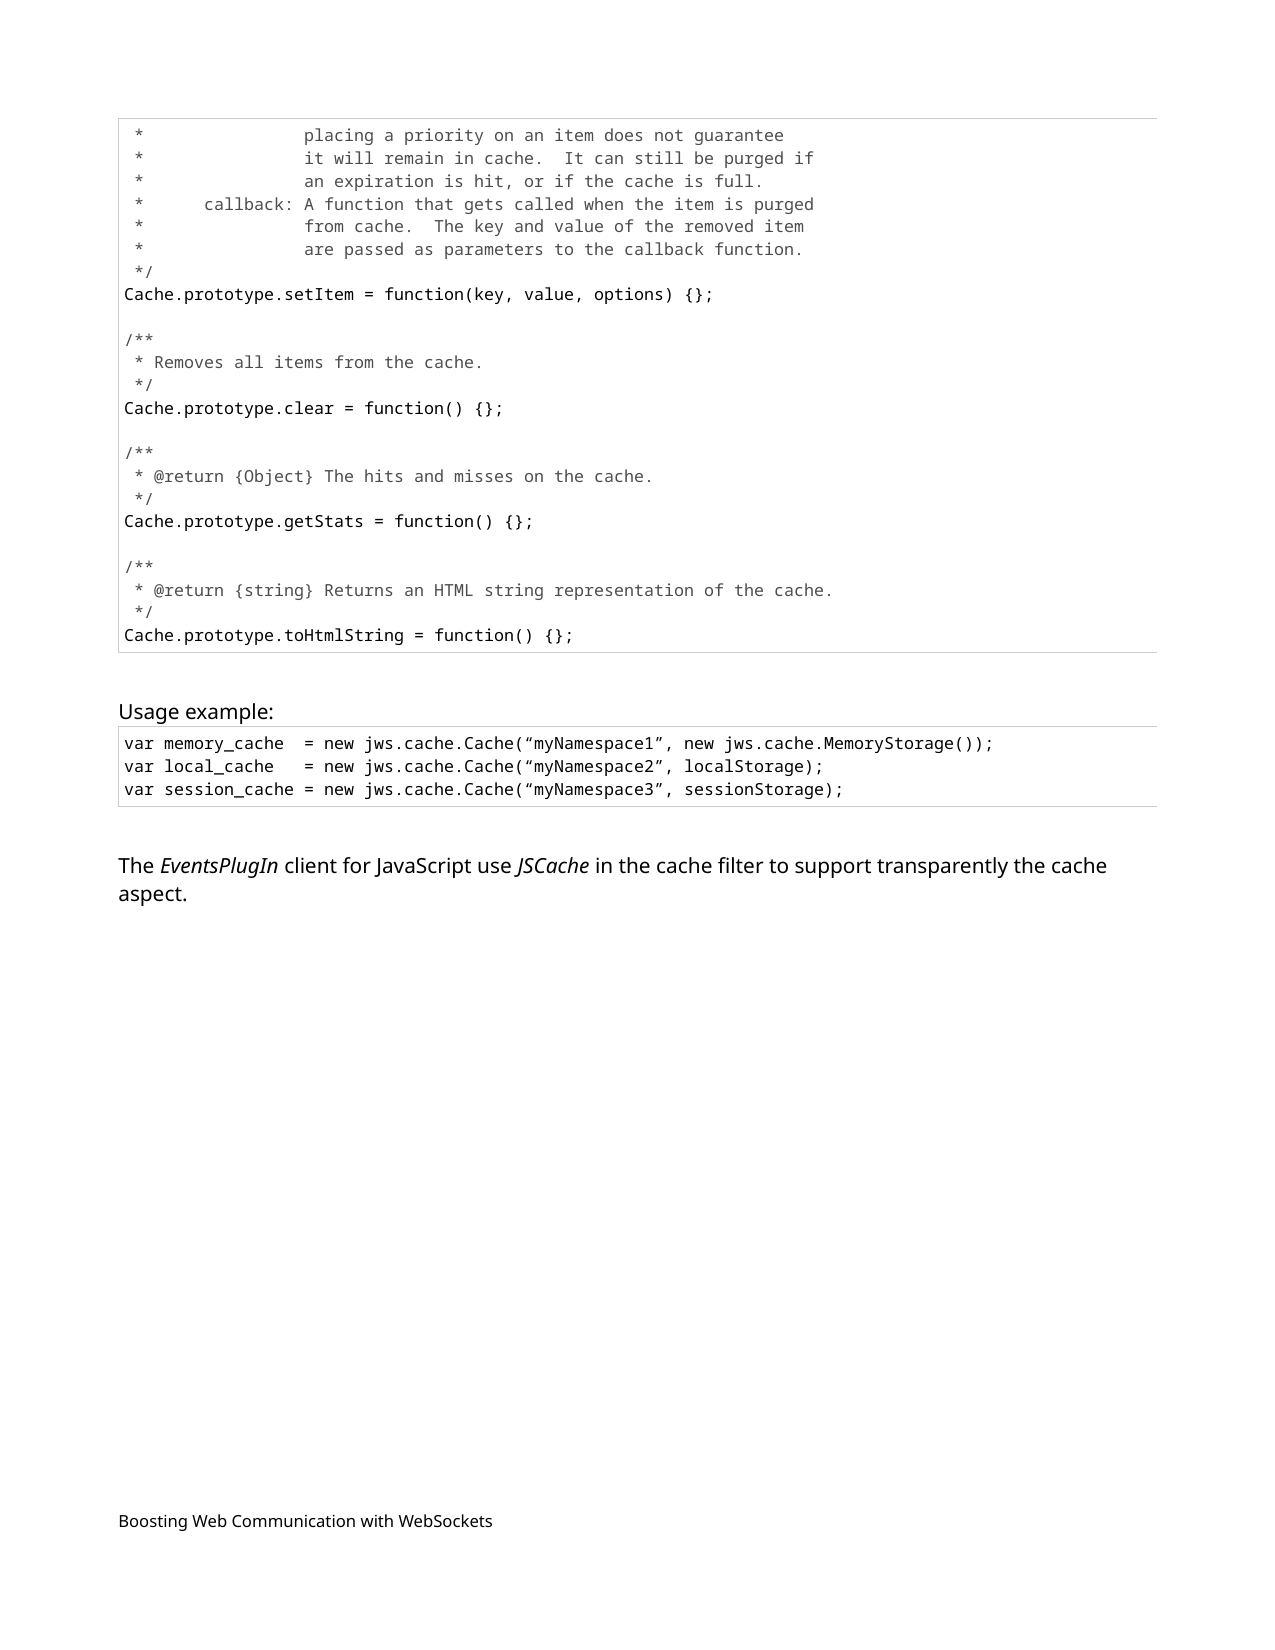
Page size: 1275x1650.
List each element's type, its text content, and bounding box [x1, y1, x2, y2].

table_header var memory_cache = new jws.cache.Cache(“myNamespace1”, new jws.cache.MemoryStorage()); var local_cache = new jws.cache.Cache(“myNamespace2”, localStorage); var session_cache = new jws.cache.Cache(“myNamespace3”, sessionStorage); [119, 727, 1157, 806]
text Usage example: [118, 697, 1157, 726]
text The EventsPlugIn client for JavaScript use JSCache in the cache filter to support transparently the cache aspect. [118, 851, 1157, 908]
table_header * placing a priority on an item does not guarantee * it will remain in cache. It can still be purged if * an expiration is hit, or if the cache is full. * callback: A function that gets called when the item is purged * from cache. The key and value of the removed item * are passed as parameters to the callback function. */ Cache.prototype.setItem = function(key, value, options) {}; /** * Removes all items from the cache. */ Cache.prototype.clear = function() {}; /** * @return {Object} The hits and misses on the cache. */ Cache.prototype.getStats = function() {}; /** * @return {string} Returns an HTML string representation of the cache. */ Cache.prototype.toHtmlString = function() {}; [119, 119, 1157, 652]
